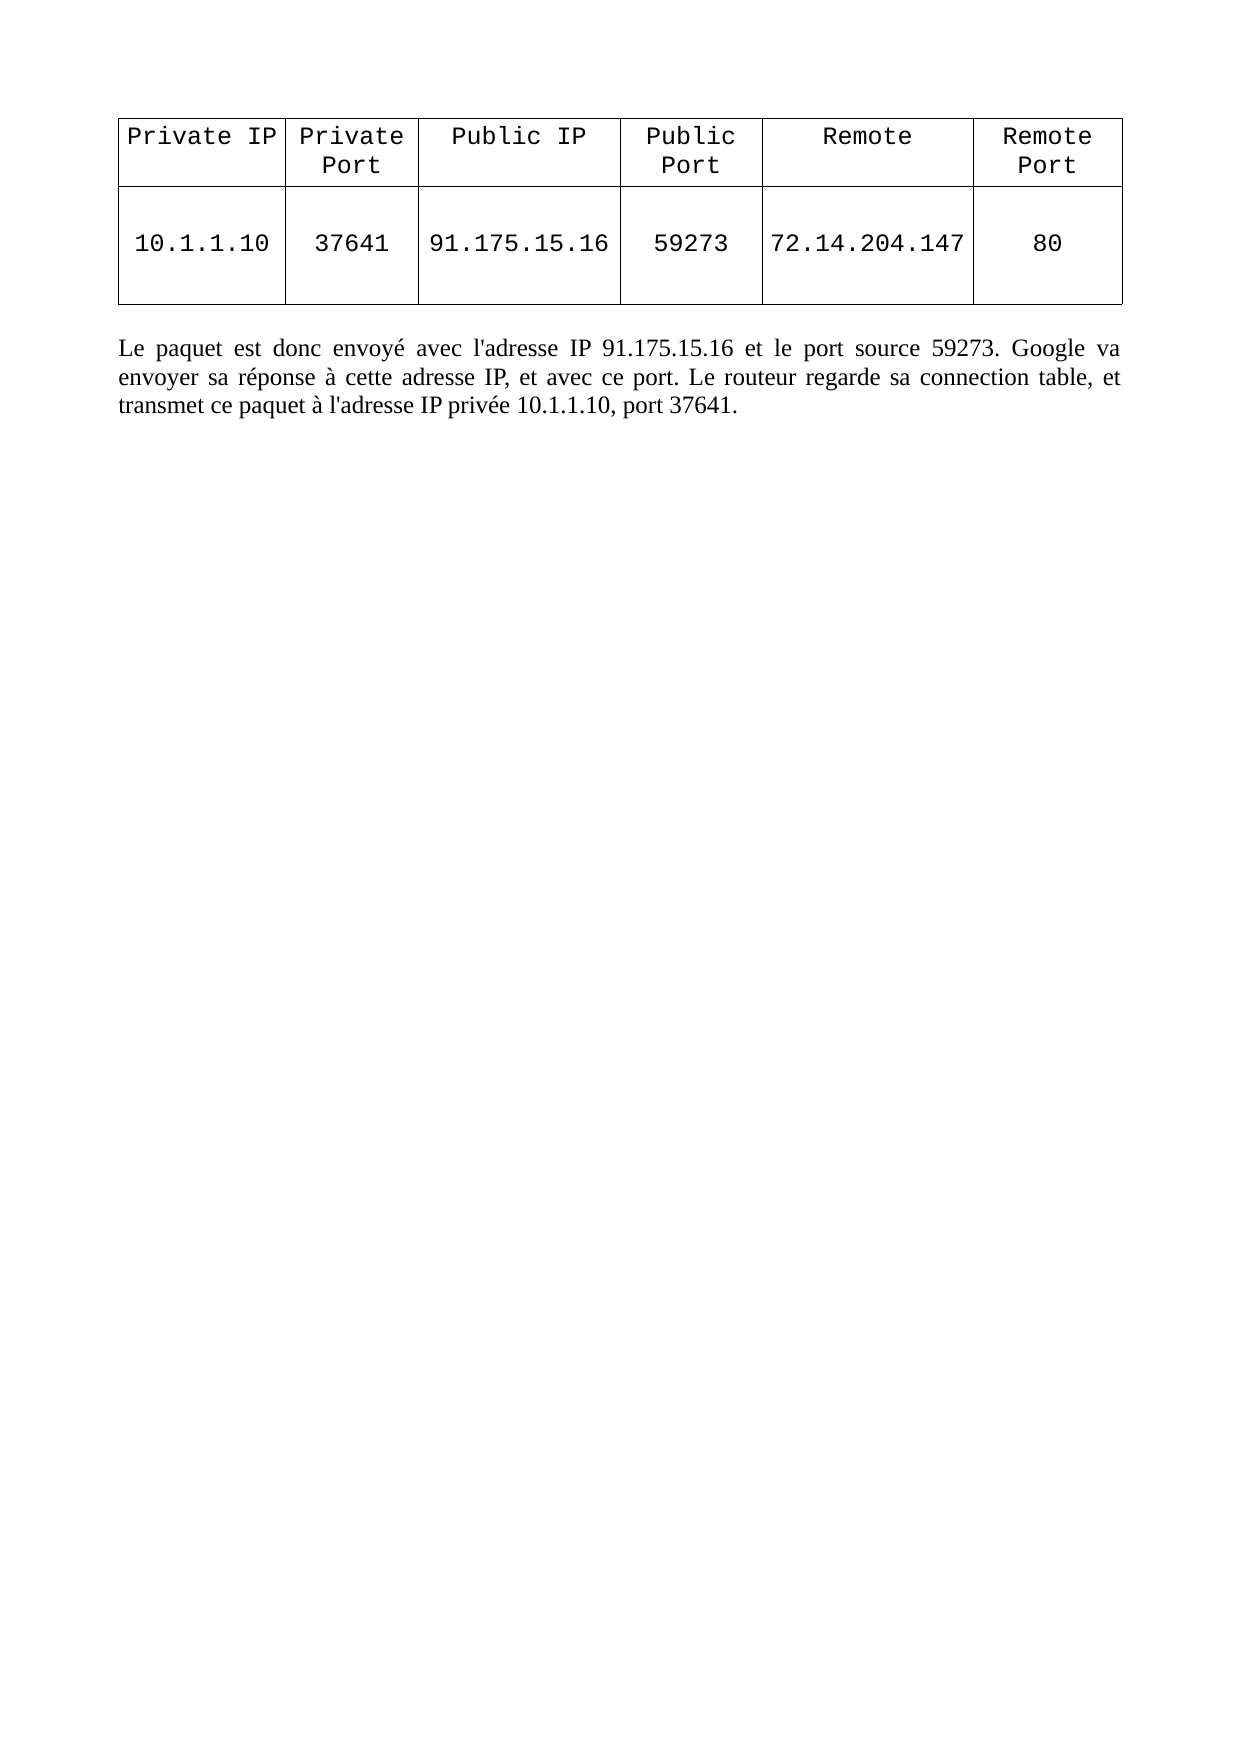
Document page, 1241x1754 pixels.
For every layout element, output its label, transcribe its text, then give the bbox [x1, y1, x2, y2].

table_header Public Port [621, 119, 762, 186]
table_cell 59273 [621, 187, 762, 304]
table_header Remote [763, 119, 973, 186]
table_header Private Port [286, 119, 418, 186]
text Le paquet est donc envoyé avec l'adresse IP 91.175.15.16 et le port source 59273. Google va envoyer sa réponse à cette adresse IP, et avec ce port. Le routeur regarde sa connection table, et transmet ce paquet à l'adresse IP privée 10.1.1.10, port 37641. [118, 333, 1122, 419]
table_cell 10.1.1.10 [119, 187, 285, 304]
table_cell 72.14.204.147 [763, 187, 973, 304]
table_cell 91.175.15.16 [419, 187, 620, 304]
table_cell 80 [974, 187, 1122, 304]
table_cell 37641 [286, 187, 418, 304]
table_header Private IP [119, 119, 285, 186]
table_header Public IP [419, 119, 620, 186]
table_header Remote Port [974, 119, 1122, 186]
